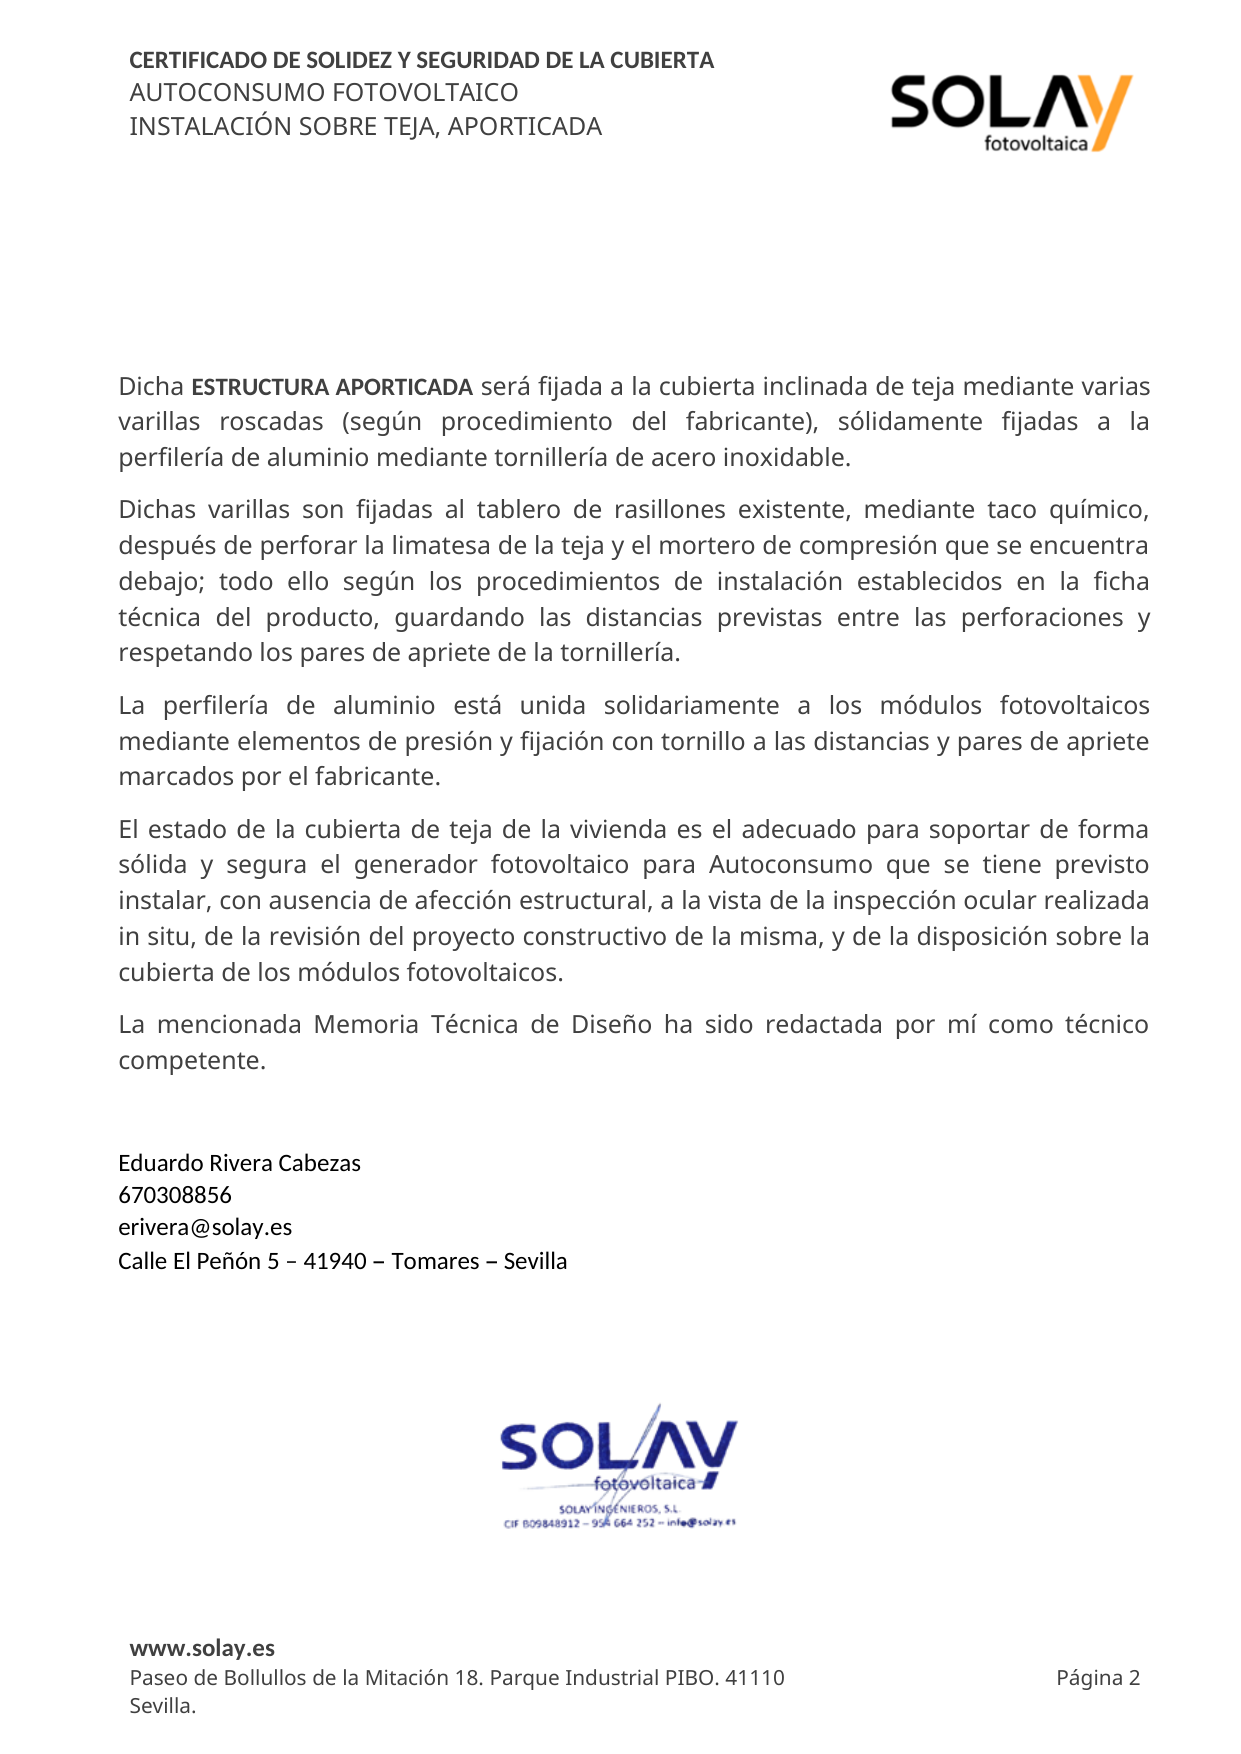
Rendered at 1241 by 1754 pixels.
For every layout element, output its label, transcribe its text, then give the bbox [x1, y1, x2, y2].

text erivera@solay.es [118, 1211, 1152, 1242]
text Calle El Peñón 5 – 41940 – Tomares – Sevilla [118, 1243, 1152, 1277]
text La perfilería de aluminio está unida solidariamente a los módulos fotovoltaicos mediante elementos de presión y fijación con tornillo a las distancias y pares de apriete marcados por el fabricante. [118, 687, 1152, 793]
text El estado de la cubierta de teja de la vivienda es el adecuado para soportar de forma sólida y segura el generador fotovoltaico para Autoconsumo que se tiene previsto instalar, con ausencia de afección estructural, a la vista de la inspección ocular realizada in situ, de la revisión del proyecto constructivo de la misma, y de la disposición sobre la cubierta de los módulos fotovoltaicos. [118, 811, 1152, 988]
text Eduardo Rivera Cabezas [118, 1147, 1152, 1178]
text La mencionada Memoria Técnica de Diseño ha sido redactada por mí como técnico competente. [118, 1007, 1152, 1076]
text Dicha ESTRUCTURA APORTICADA será fijada a la cubierta inclinada de teja mediante varias varillas roscadas (según procedimiento del fabricante), sólidamente fijadas a la perfilería de aluminio mediante tornillería de acero inoxidable. [118, 368, 1152, 474]
text 670308856 [118, 1179, 1152, 1209]
text Dichas varillas son fijadas al tablero de rasillones existente, mediante taco químico, después de perforar la limatesa de la teja y el mortero de compresión que se encuentra debajo; todo ello según los procedimientos de instalación establecidos en la ficha técnica del producto, guardando las distancias previstas entre las perforaciones y respetando los pares de apriete de la tornillería. [118, 492, 1152, 669]
